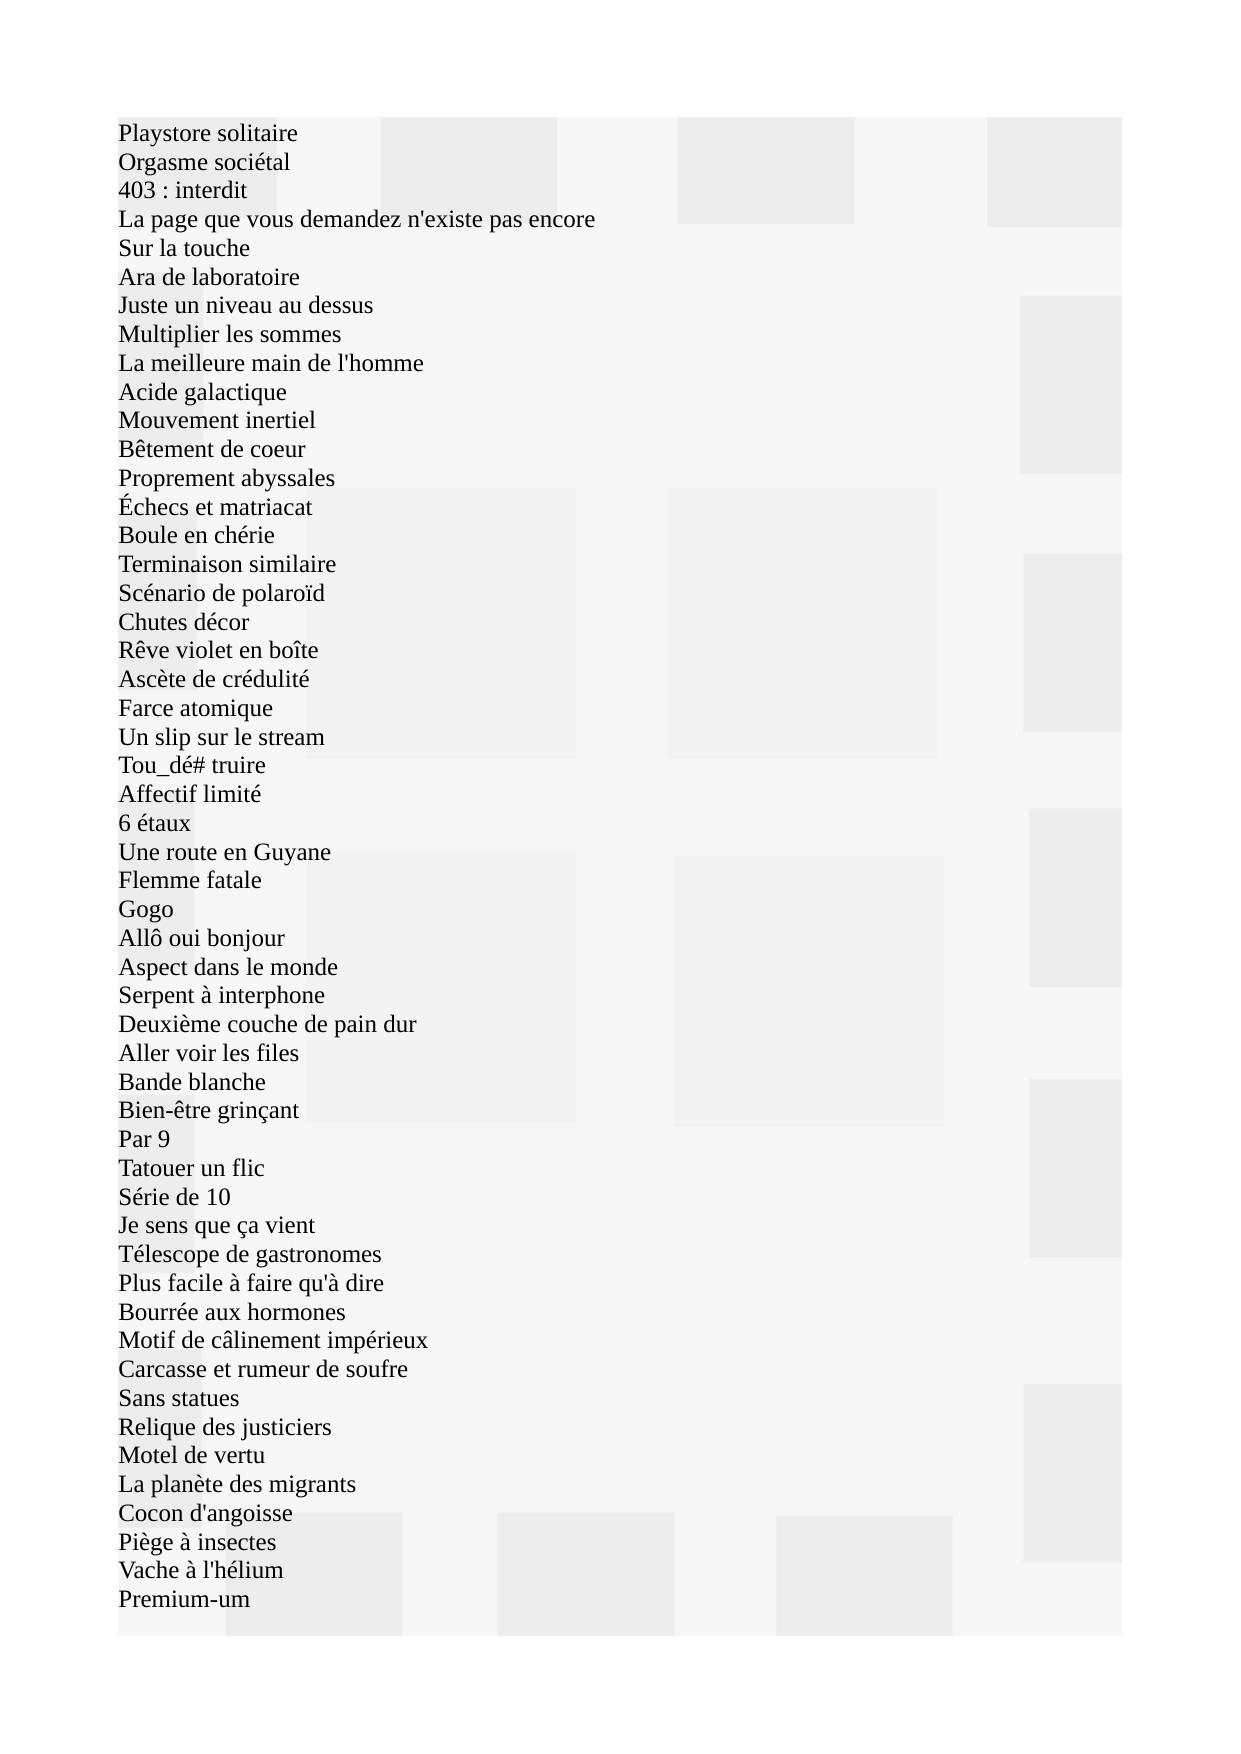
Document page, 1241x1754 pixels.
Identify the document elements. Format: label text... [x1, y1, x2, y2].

text Échecs et matriacat [118, 492, 1122, 521]
text Bien-être grinçant [118, 1096, 1122, 1124]
text Sur la touche [118, 233, 1122, 262]
text La meilleure main de l'homme [118, 348, 1122, 377]
text La page que vous demandez n'existe pas encore [118, 204, 1122, 233]
text Ascète de crédulité [118, 664, 1122, 693]
text Juste un niveau au dessus [118, 291, 1122, 319]
text Gogo [118, 894, 1122, 923]
text Tatouer un flic [118, 1153, 1122, 1182]
text Boule en chérie [118, 521, 1122, 549]
text Multiplier les sommes [118, 319, 1122, 348]
text Bande blanche [118, 1067, 1122, 1096]
text Proprement abyssales [118, 463, 1122, 492]
text 6 étaux [118, 808, 1122, 837]
text Rêve violet en boîte [118, 636, 1122, 664]
text Mouvement inertiel [118, 406, 1122, 434]
text Un slip sur le stream [118, 722, 1122, 751]
text Je sens que ça vient [118, 1211, 1122, 1239]
text Terminaison similaire [118, 549, 1122, 578]
text Flemme fatale [118, 866, 1122, 894]
text Vache à l'hélium [118, 1556, 1122, 1584]
text Aller voir les files [118, 1038, 1122, 1067]
text Piège à insectes [118, 1527, 1122, 1556]
text Bêtement de coeur [118, 434, 1122, 463]
text Aspect dans le monde [118, 952, 1122, 981]
text Playstore solitaire [118, 118, 1122, 147]
text Allô oui bonjour [118, 923, 1122, 952]
text Acide galactique [118, 377, 1122, 406]
text Par 9 [118, 1124, 1122, 1153]
text 403 : interdit [118, 176, 1122, 204]
text Farce atomique [118, 693, 1122, 722]
text Carcasse et rumeur de soufre [118, 1354, 1122, 1383]
text Bourrée aux hormones [118, 1297, 1122, 1326]
text Serpent à interphone [118, 981, 1122, 1009]
text Motel de vertu [118, 1441, 1122, 1469]
text Une route en Guyane [118, 837, 1122, 866]
text Cocon d'angoisse [118, 1498, 1122, 1527]
text Orgasme sociétal [118, 147, 1122, 176]
text Deuxième couche de pain dur [118, 1009, 1122, 1038]
text Télescope de gastronomes [118, 1239, 1122, 1268]
text Relique des justiciers [118, 1412, 1122, 1441]
text La planète des migrants [118, 1469, 1122, 1498]
text Motif de câlinement impérieux [118, 1326, 1122, 1354]
text Premium-um [118, 1584, 1122, 1613]
text Plus facile à faire qu'à dire [118, 1268, 1122, 1297]
text Série de 10 [118, 1182, 1122, 1211]
text Chutes décor [118, 607, 1122, 636]
text Ara de laboratoire [118, 262, 1122, 291]
text Scénario de polaroïd [118, 578, 1122, 607]
text Sans statues [118, 1383, 1122, 1412]
text Affectif limité [118, 779, 1122, 808]
text Tou_dé# truire [118, 751, 1122, 779]
